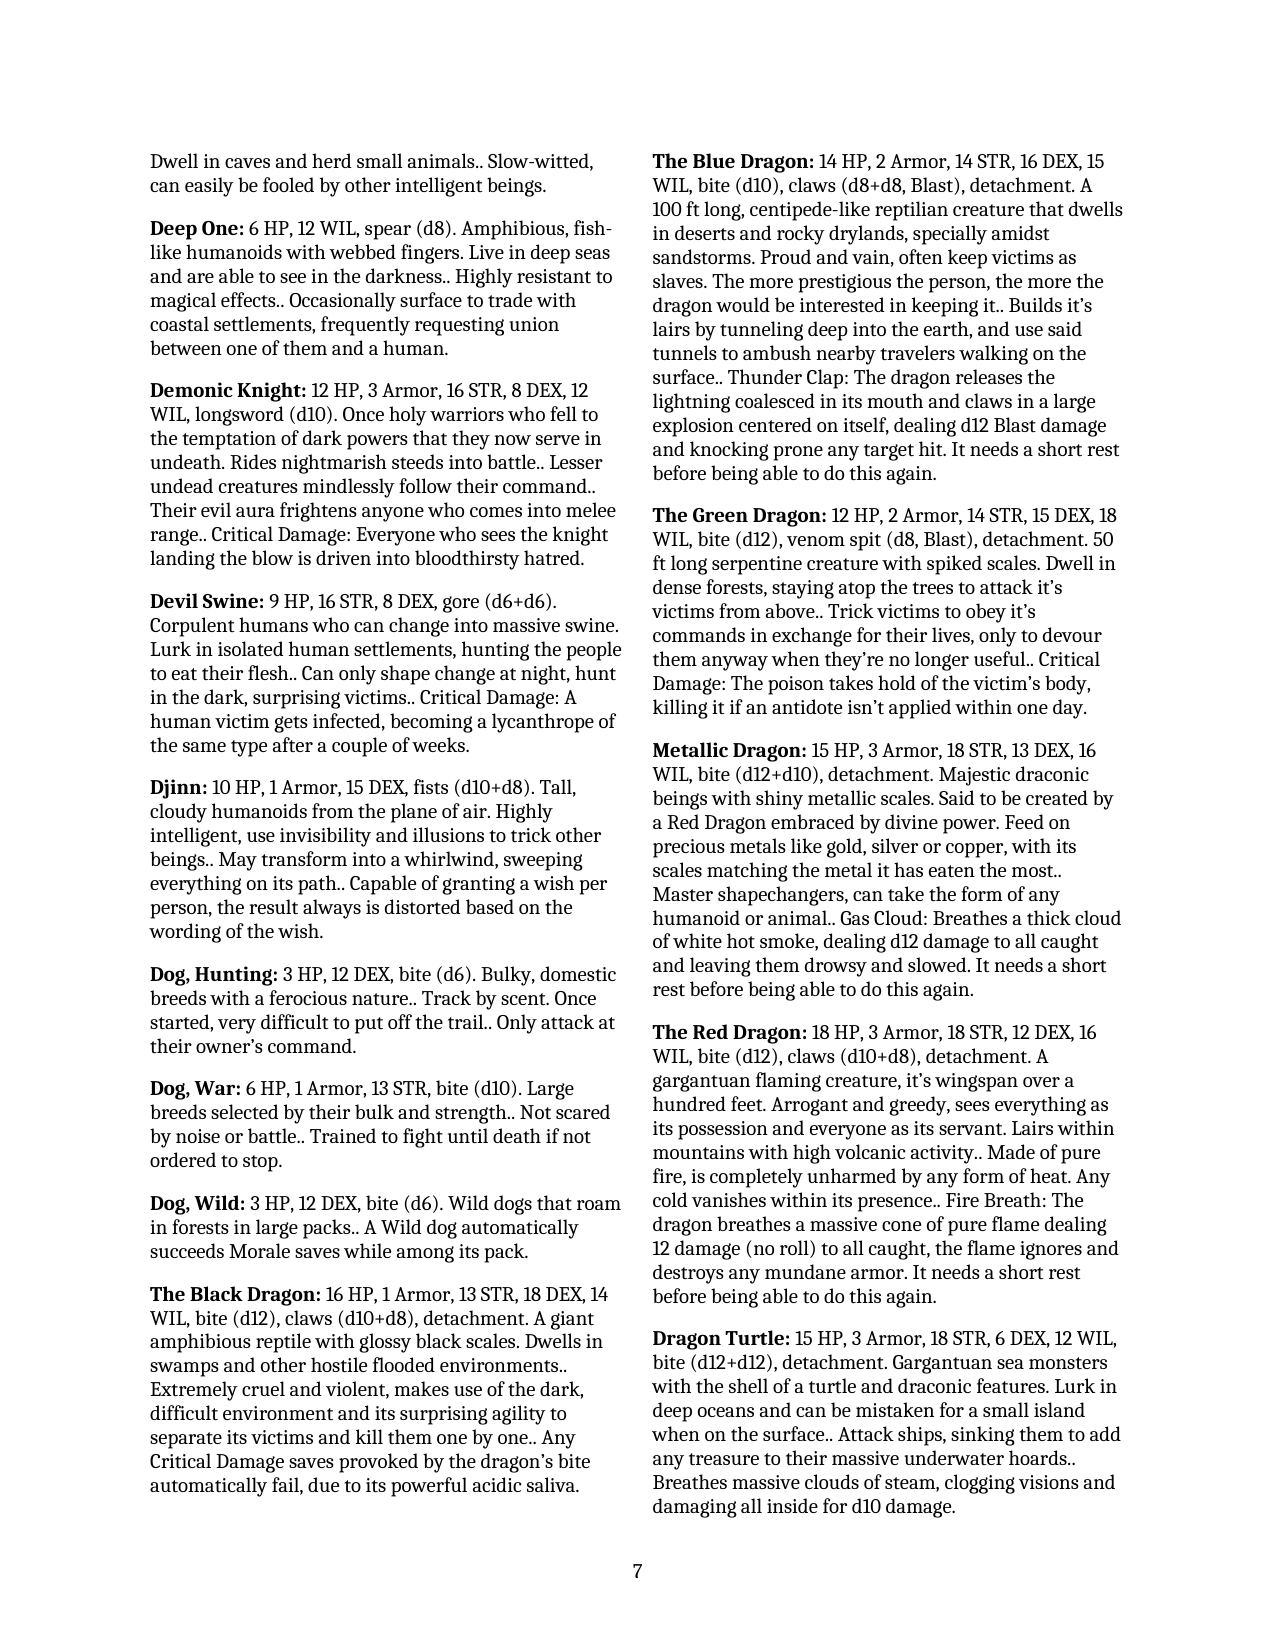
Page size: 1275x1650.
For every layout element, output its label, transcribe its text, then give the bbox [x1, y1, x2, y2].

text Dog, War: 6 HP, 1 Armor, 13 STR, bite (d10). Large breeds selected by their bulk and strength.. Not scared by noise or battle.. Trained to fight until death if not ordered to stop. [150, 1077, 622, 1173]
text Deep One: 6 HP, 12 WIL, spear (d8). Amphibious, fish-like humanoids with webbed fingers. Live in deep seas and are able to see in the darkness.. Highly resistant to magical effects.. Occasionally surface to trade with coastal settlements, frequently requesting union between one of them and a human. [150, 217, 622, 360]
text Dog, Wild: 3 HP, 12 DEX, bite (d6). Wild dogs that roam in forests in large packs.. A Wild dog automatically succeeds Morale saves while among its pack. [150, 1192, 622, 1263]
text Dog, Hunting: 3 HP, 12 DEX, bite (d6). Bulky, domestic breeds with a ferocious nature.. Track by scent. Once started, very difficult to put off the trail.. Only attack at their owner’s command. [150, 962, 622, 1058]
text The Green Dragon: 12 HP, 2 Armor, 14 STR, 15 DEX, 18 WIL, bite (d12), venom spit (d8, Blast), detachment. 50 ft long serpentine creature with spiked scales. Dwell in dense forests, staying atop the trees to attack it’s victims from above.. Trick victims to obey it’s commands in exchange for their lives, only to devour them anyway when they’re no longer useful.. Critical Damage: The poison takes hold of the victim’s body, killing it if an antidote isn’t applied within one day. [652, 504, 1125, 720]
text Dwell in caves and herd small animals.. Slow-witted, can easily be fooled by other intelligent beings. [150, 150, 622, 198]
text The Blue Dragon: 14 HP, 2 Armor, 14 STR, 16 DEX, 15 WIL, bite (d10), claws (d8+d8, Blast), detachment. A 100 ft long, centipede-like reptilian creature that dwells in deserts and rocky drylands, specially amidst sandstorms. Proud and vain, often keep victims as slaves. The more prestigious the person, the more the dragon would be interested in keeping it.. Builds it’s lairs by tunneling deep into the earth, and use said tunnels to ambush nearby travelers walking on the surface.. Thunder Clap: The dragon releases the lightning coalesced in its mouth and claws in a large explosion centered on itself, dealing d12 Blast damage and knocking prone any target hit. It needs a short rest before being able to do this again. [652, 150, 1125, 485]
text The Black Dragon: 16 HP, 1 Armor, 13 STR, 18 DEX, 14 WIL, bite (d12), claws (d10+d8), detachment. A giant amphibious reptile with glossy black scales. Dwells in swamps and other hostile flooded environments.. Extremely cruel and violent, makes use of the dark, difficult environment and its surprising agility to separate its victims and kill them one by one.. Any Critical Damage saves provoked by the dragon’s bite automatically fail, due to its powerful acidic saliva. [150, 1282, 622, 1498]
text Metallic Dragon: 15 HP, 3 Armor, 18 STR, 13 DEX, 16 WIL, bite (d12+d10), detachment. Majestic draconic beings with shiny metallic scales. Said to be created by a Red Dragon embraced by divine power. Feed on precious metals like gold, silver or copper, with its scales matching the metal it has eaten the most.. Master shapechangers, can take the form of any humanoid or animal.. Gas Cloud: Breathes a thick cloud of white hot smoke, dealing d12 damage to all caught and leaving them drowsy and slowed. It needs a short rest before being able to do this again. [652, 738, 1125, 1002]
text Demonic Knight: 12 HP, 3 Armor, 16 STR, 8 DEX, 12 WIL, longsword (d10). Once holy warriors who fell to the temptation of dark powers that they now serve in undeath. Rides nightmarish steeds into battle.. Lesser undead creatures mindlessly follow their command.. Their evil aura frightens anyone who comes into melee range.. Critical Damage: Everyone who sees the knight landing the blow is driven into bloodthirsty hatred. [150, 379, 622, 571]
text Djinn: 10 HP, 1 Armor, 15 DEX, fists (d10+d8). Tall, cloudy humanoids from the plane of air. Highly intelligent, use invisibility and illusions to trick other beings.. May transform into a whirlwind, sweeping everything on its path.. Capable of granting a wish per person, the result always is distorted based on the wording of the wish. [150, 776, 622, 944]
text Devil Swine: 9 HP, 16 STR, 8 DEX, gore (d6+d6). Corpulent humans who can change into massive swine. Lurk in isolated human settlements, hunting the people to eat their flesh.. Can only shape change at night, hunt in the dark, surprising victims.. Critical Damage: A human victim gets infected, becoming a lycanthrope of the same type after a couple of weeks. [150, 589, 622, 757]
text Dragon Turtle: 15 HP, 3 Armor, 18 STR, 6 DEX, 12 WIL, bite (d12+d12), detachment. Gargantuan sea monsters with the shell of a turtle and draconic features. Lurk in deep oceans and can be mistaken for a small island when on the surface.. Attack ships, sinking them to add any treasure to their massive underwater hoards.. Breathes massive clouds of steam, clogging visions and damaging all inside for d10 damage. [652, 1327, 1125, 1519]
text The Red Dragon: 18 HP, 3 Armor, 18 STR, 12 DEX, 16 WIL, bite (d12), claws (d10+d8), detachment. A gargantuan flaming creature, it’s wingspan over a hundred feet. Arrogant and greedy, sees everything as its possession and everyone as its servant. Lairs within mountains with high volcanic activity.. Made of pure fire, is completely unharmed by any form of heat. Any cold vanishes within its presence.. Fire Breath: The dragon breathes a massive cone of pure flame dealing 12 damage (no roll) to all caught, the flame ignores and destroys any mundane armor. It needs a short rest before being able to do this again. [652, 1021, 1125, 1308]
